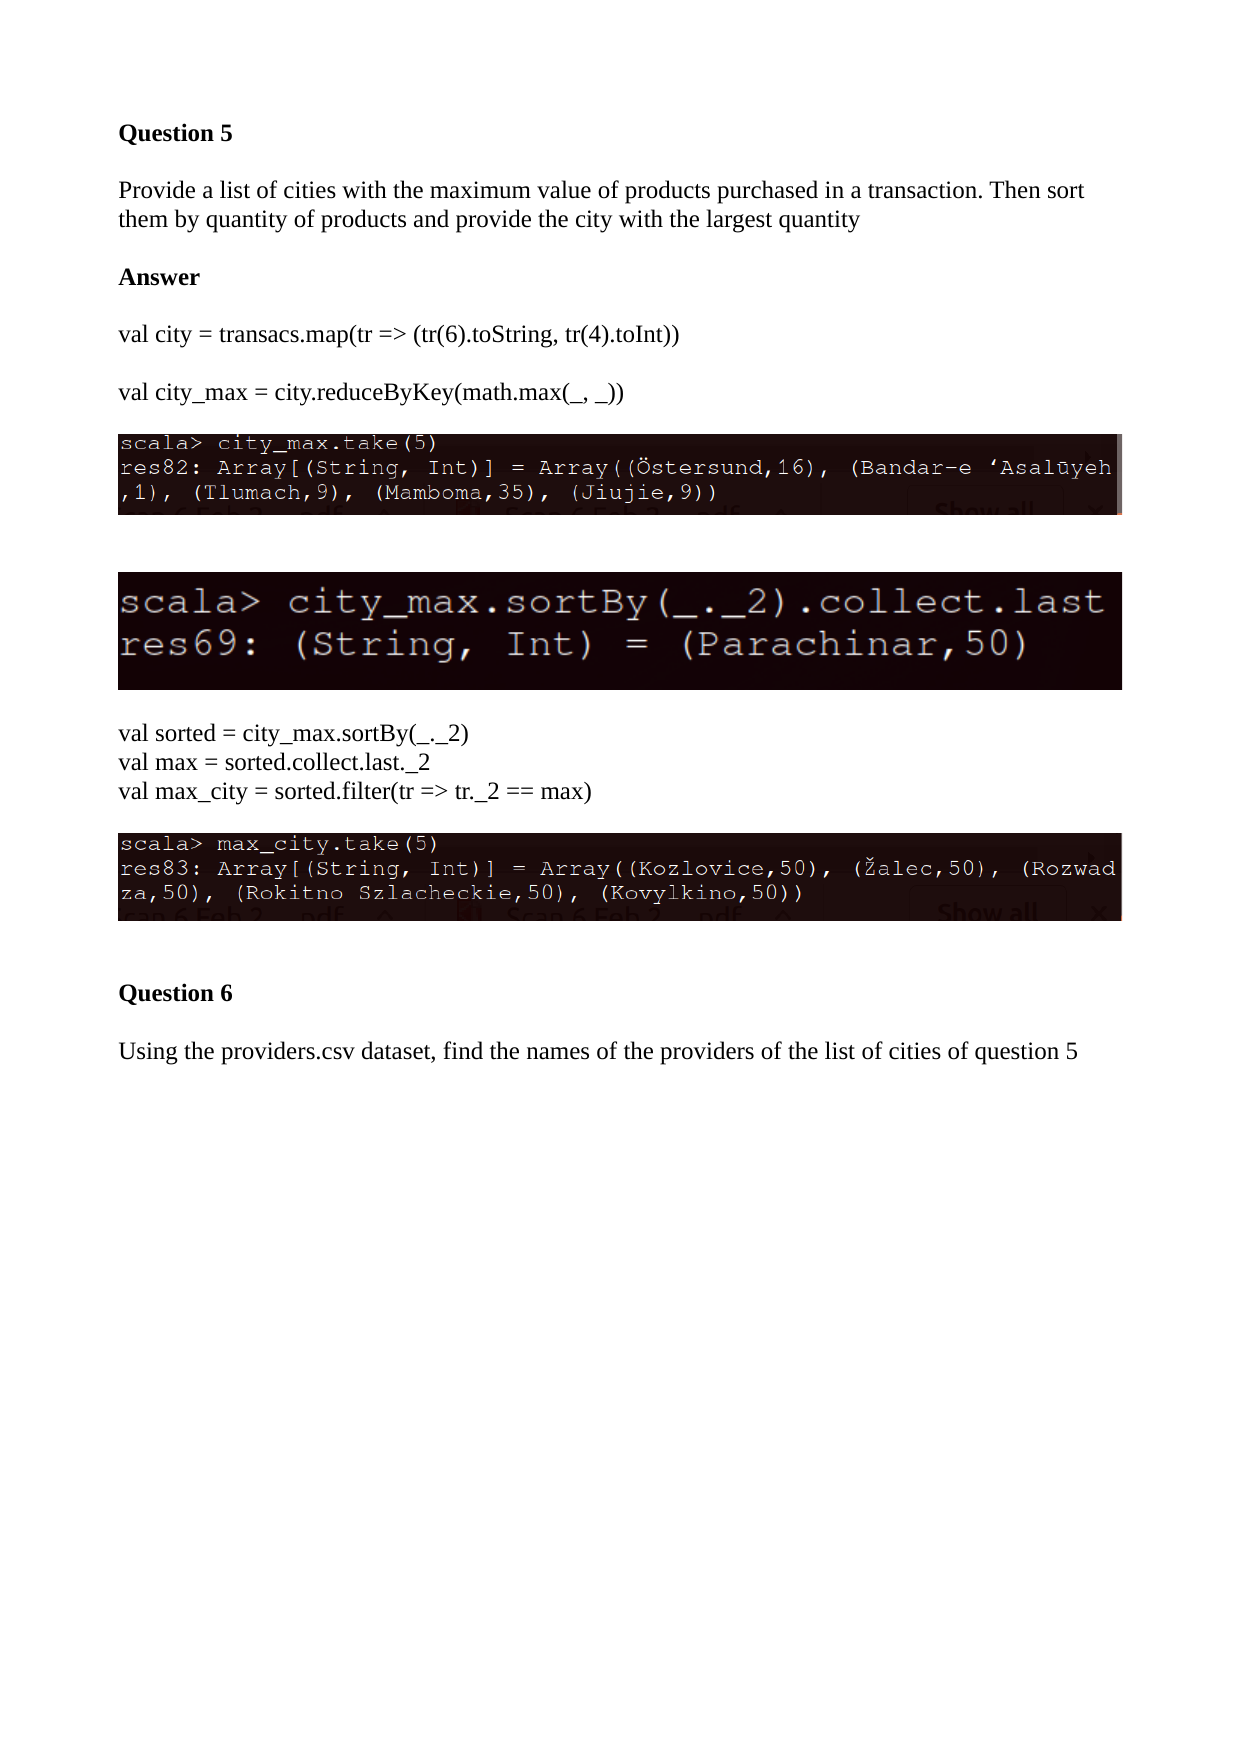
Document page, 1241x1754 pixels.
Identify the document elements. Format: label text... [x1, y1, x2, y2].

picture [118, 833, 1123, 921]
text Answer [118, 262, 1122, 291]
text Using the providers.csv dataset, find the names of the providers of the list of cities of question 5 [118, 1036, 1122, 1065]
text Question 5 [118, 118, 1122, 147]
text val max = sorted.collect.last._2 [118, 747, 1122, 776]
text val city_max = city.reduceByKey(math.max(_, _)) [118, 377, 1122, 406]
text val sorted = city_max.sortBy(_._2) [118, 718, 1122, 747]
picture [118, 572, 1123, 690]
text val max_city = sorted.filter(tr => tr._2 == max) [118, 776, 1122, 805]
text Provide a list of cities with the maximum value of products purchased in a transaction. Then sort them by quantity of products and provide the city with the largest quantity [118, 176, 1122, 233]
picture [118, 434, 1123, 515]
text val city = transacs.map(tr => (tr(6).toString, tr(4).toInt)) [118, 319, 1122, 348]
text Question 6 [118, 978, 1122, 1007]
